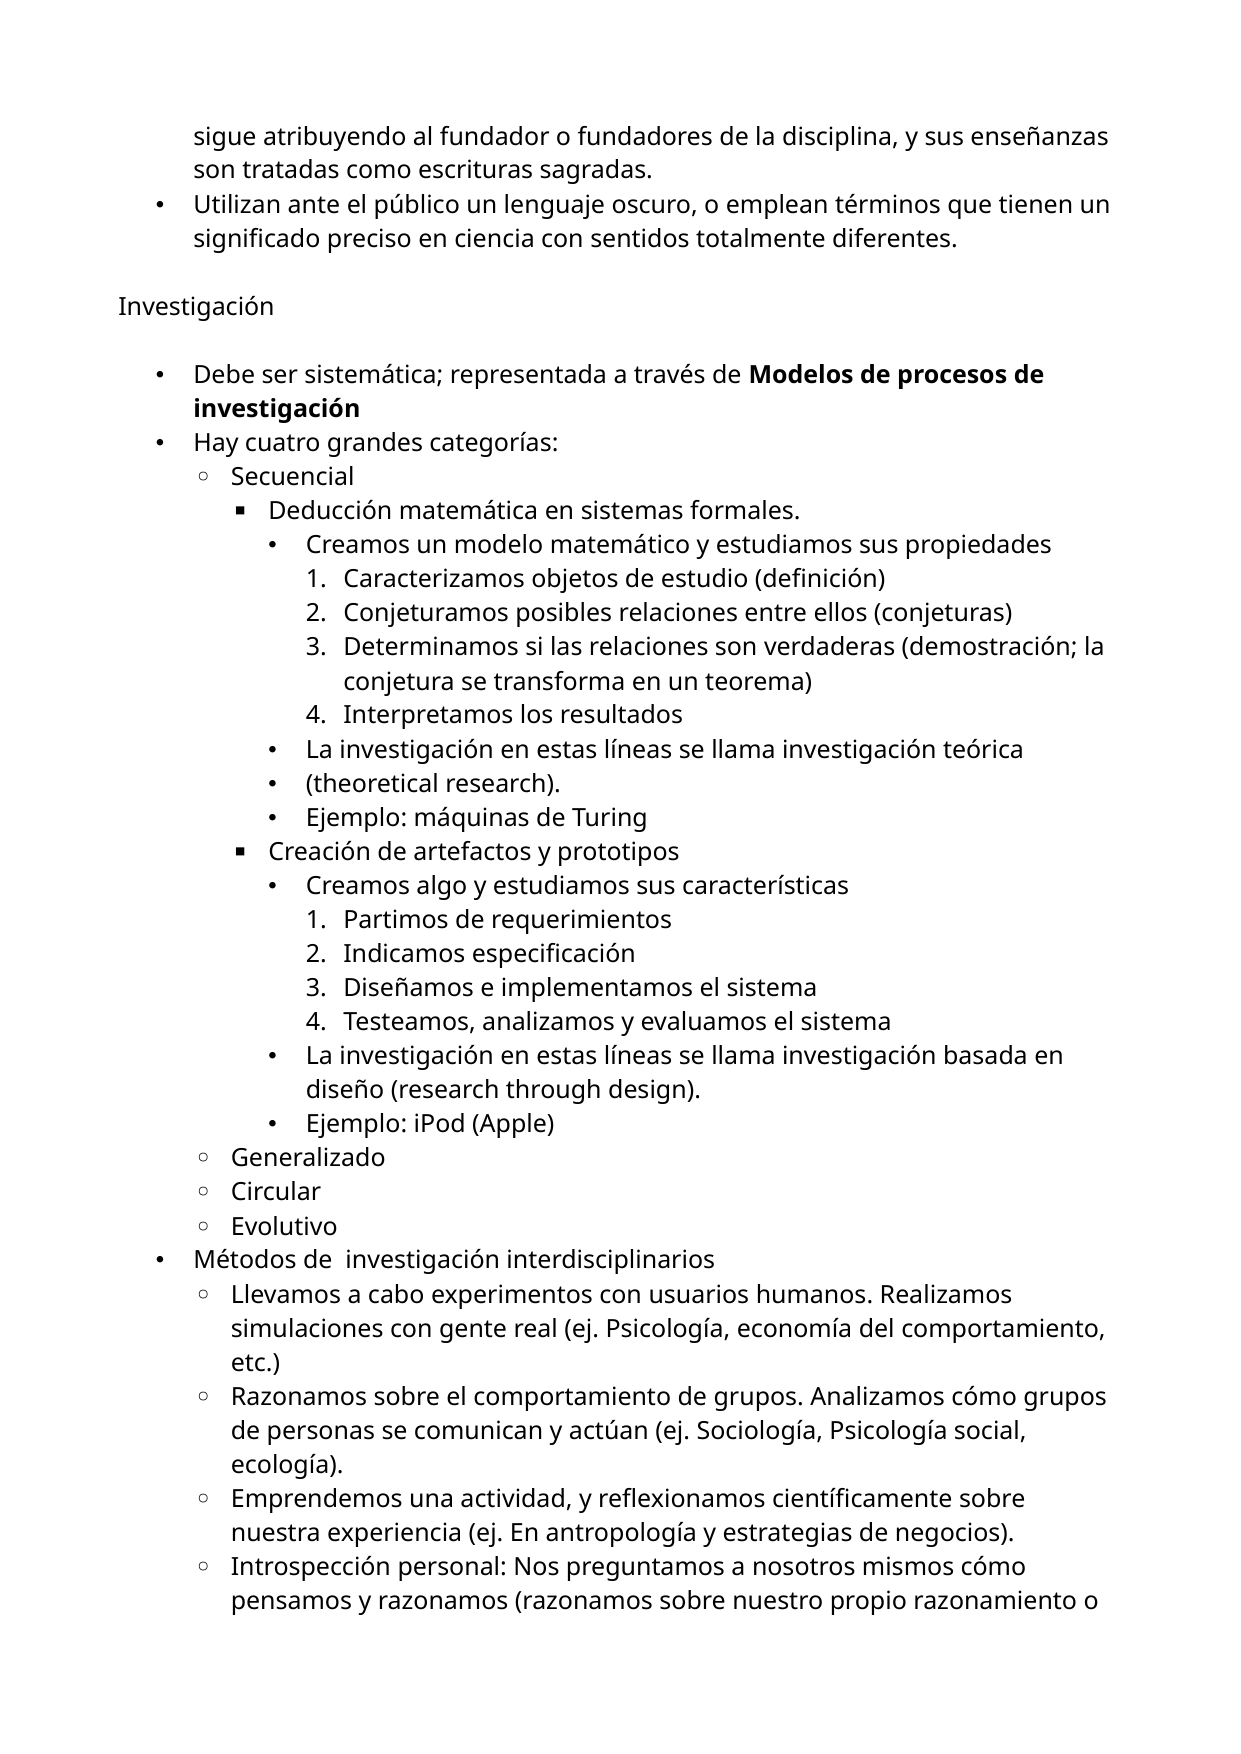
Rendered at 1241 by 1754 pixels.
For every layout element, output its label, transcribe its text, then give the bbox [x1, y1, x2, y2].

list Generalizado [193, 1140, 1122, 1174]
list Utilizan ante el público un lenguaje oscuro, o emplean términos que tienen un significado preciso en ciencia con sentidos totalmente diferentes. [156, 186, 1122, 254]
list Debe ser sistemática; representada a través de Modelos de procesos de investigación [156, 357, 1122, 425]
list Conjeturamos posibles relaciones entre ellos (conjeturas) [306, 595, 1122, 629]
list Diseñamos e implementamos el sistema [306, 970, 1122, 1004]
list Creamos un modelo matemático y estudiamos sus propiedades [268, 527, 1122, 561]
list Deducción matemática en sistemas formales. [231, 493, 1122, 527]
list Métodos de investigación interdisciplinarios [156, 1242, 1122, 1276]
list sigue atribuyendo al fundador o fundadores de la disciplina, y sus enseñanzas son tratadas como escrituras sagradas. [156, 118, 1122, 186]
list Determinamos si las relaciones son verdaderas (demostración; la conjetura se transforma en un teorema) [306, 629, 1122, 697]
list La investigación en estas líneas se llama investigación teórica [268, 731, 1122, 765]
list Secuencial [193, 459, 1122, 493]
list Emprendemos una actividad, y reflexionamos científicamente sobre nuestra experiencia (ej. En antropología y estrategias de negocios). [193, 1481, 1122, 1549]
list Creamos algo y estudiamos sus características [268, 867, 1122, 902]
list Introspección personal: Nos preguntamos a nosotros mismos cómo pensamos y razonamos (razonamos sobre nuestro propio razonamiento o [193, 1549, 1122, 1617]
list Hay cuatro grandes categorías: [156, 425, 1122, 459]
list Testeamos, analizamos y evaluamos el sistema [306, 1004, 1122, 1038]
list Creación de artefactos y prototipos [231, 833, 1122, 867]
list Circular [193, 1174, 1122, 1208]
list Indicamos especificación [306, 936, 1122, 970]
text Investigación [118, 288, 1122, 322]
list Caracterizamos objetos de estudio (definición) [306, 561, 1122, 595]
list Razonamos sobre el comportamiento de grupos. Analizamos cómo grupos de personas se comunican y actúan (ej. Sociología, Psicología social, ecología). [193, 1378, 1122, 1481]
list La investigación en estas líneas se llama investigación basada en diseño (research through design). [268, 1038, 1122, 1106]
list Llevamos a cabo experimentos con usuarios humanos. Realizamos simulaciones con gente real (ej. Psicología, economía del comportamiento, etc.) [193, 1276, 1122, 1378]
list Ejemplo: máquinas de Turing [268, 799, 1122, 833]
list Ejemplo: iPod (Apple) [268, 1106, 1122, 1140]
list (theoretical research). [268, 765, 1122, 799]
list Interpretamos los resultados [306, 697, 1122, 731]
list Evolutivo [193, 1208, 1122, 1242]
list Partimos de requerimientos [306, 902, 1122, 936]
